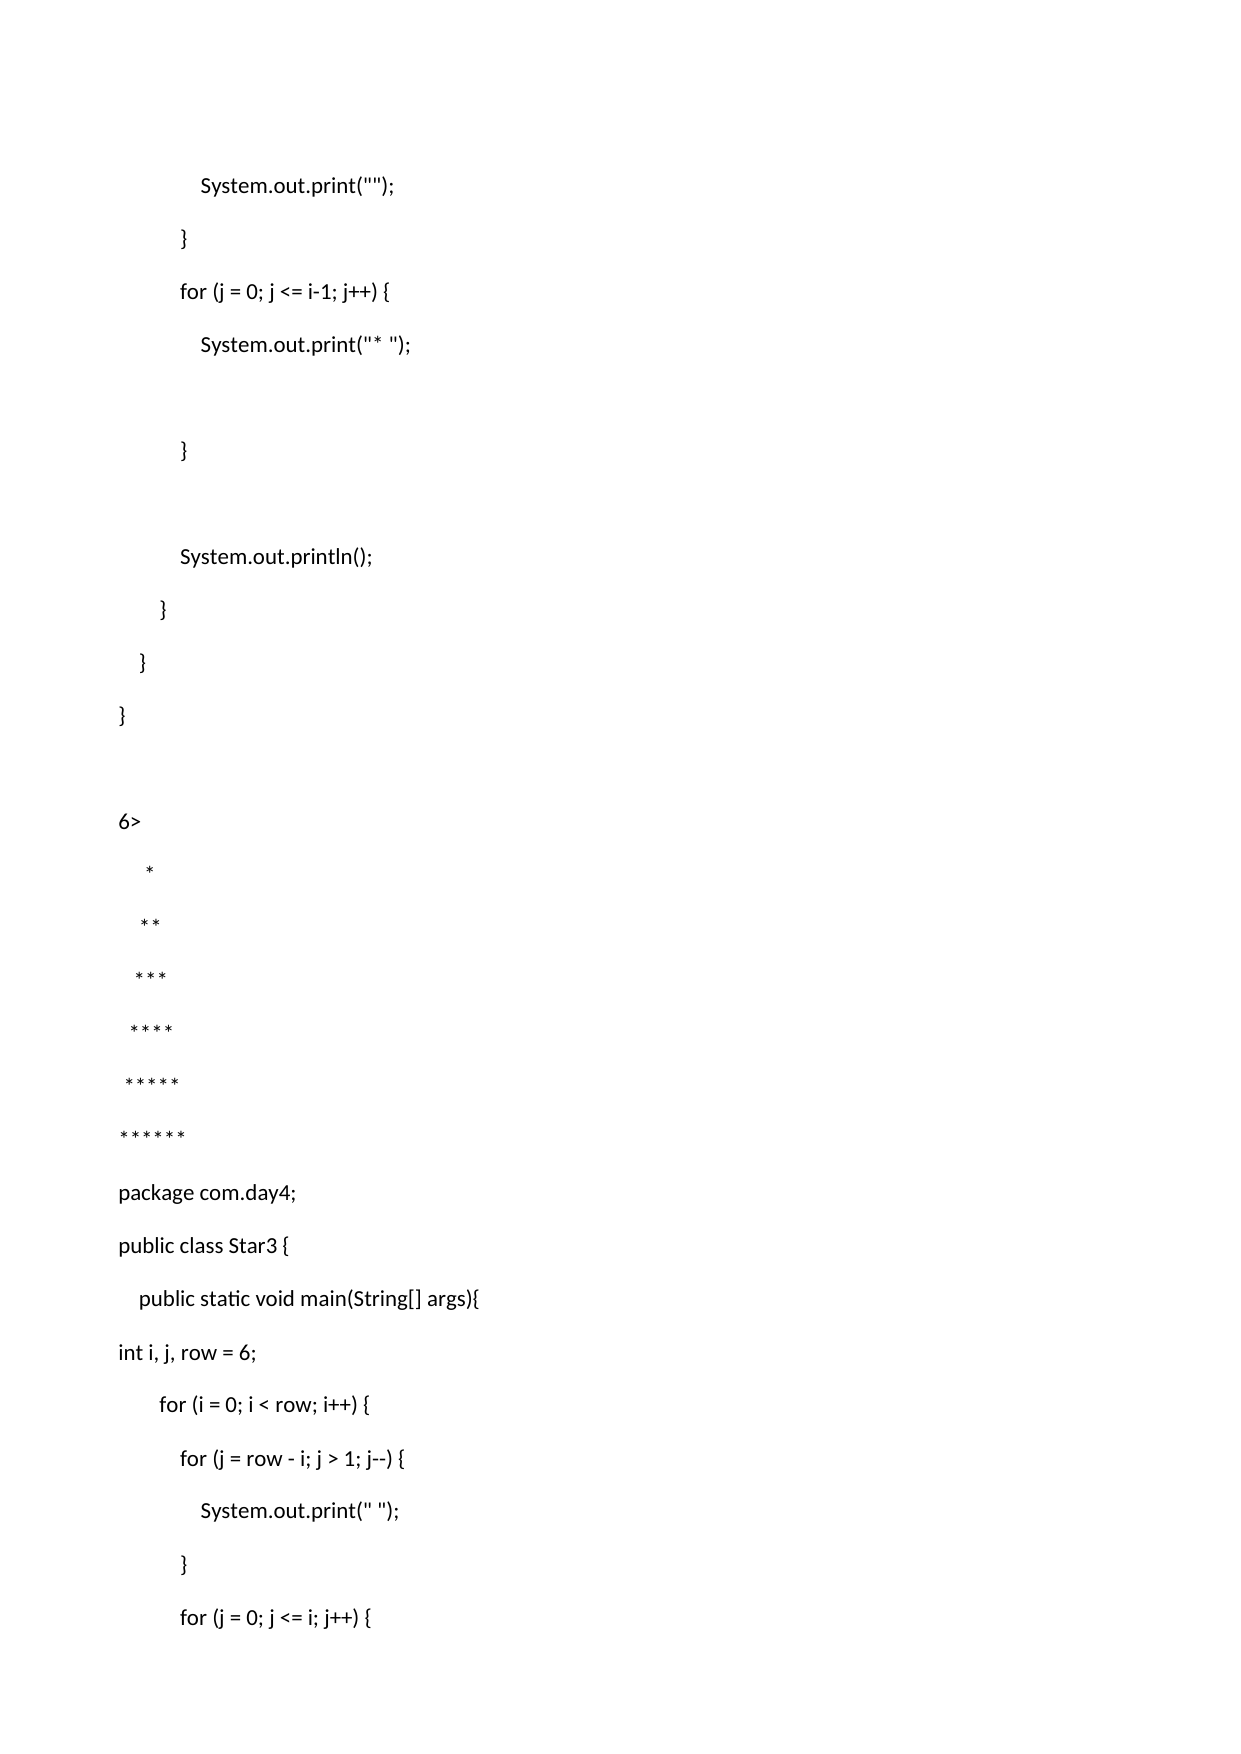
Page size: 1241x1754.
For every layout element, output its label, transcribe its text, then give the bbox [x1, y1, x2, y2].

text **** [118, 1019, 1122, 1047]
text for (i = 0; i < row; i++) { [118, 1391, 1122, 1419]
text int i, j, row = 6; [118, 1338, 1122, 1366]
text } [118, 701, 1122, 729]
text System.out.print(""); [118, 171, 1122, 199]
text for (j = 0; j <= i-1; j++) { [118, 277, 1122, 305]
text *** [118, 966, 1122, 994]
text package com.day4; [118, 1178, 1122, 1207]
text System.out.println(); [118, 542, 1122, 570]
text 6> [118, 807, 1122, 835]
text } [118, 648, 1122, 676]
text ****** [118, 1126, 1122, 1153]
text public class Star3 { [118, 1232, 1122, 1259]
text ** [118, 913, 1122, 941]
text public static void main(String[] args){ [118, 1284, 1122, 1313]
text for (j = 0; j <= i; j++) { [118, 1603, 1122, 1631]
text } [118, 224, 1122, 252]
text System.out.print(" "); [118, 1497, 1122, 1525]
text } [118, 436, 1122, 464]
text } [118, 595, 1122, 623]
text System.out.print("* "); [118, 330, 1122, 358]
text } [118, 1550, 1122, 1578]
text ***** [118, 1072, 1122, 1101]
text for (j = row - i; j > 1; j--) { [118, 1444, 1122, 1472]
text * [118, 860, 1122, 888]
